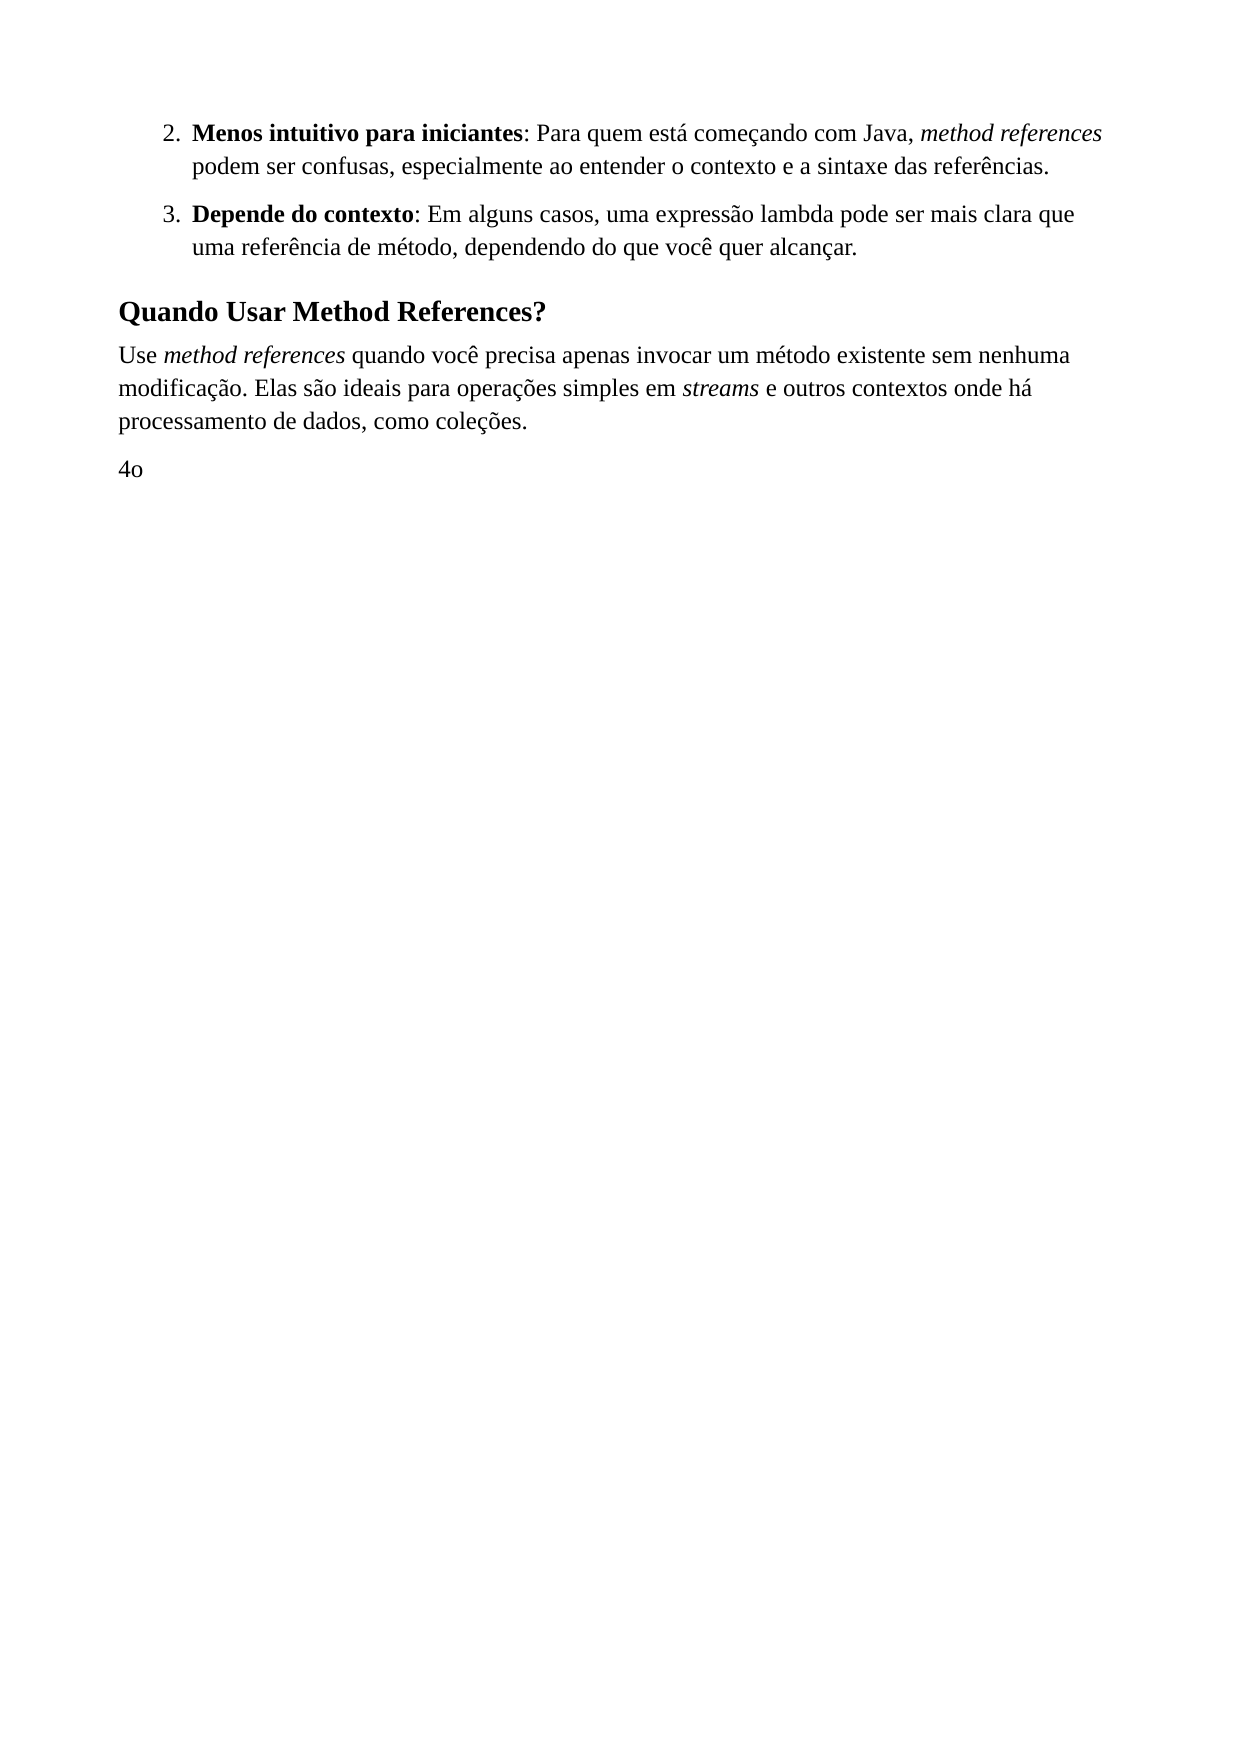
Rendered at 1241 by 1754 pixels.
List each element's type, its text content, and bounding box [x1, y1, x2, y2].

subtitle Quando Usar Method References? [118, 294, 1122, 327]
text Use method references quando você precisa apenas invocar um método existente sem nenhuma modificação. Elas são ideais para operações simples em streams e outros contextos onde há processamento de dados, como coleções. [118, 340, 1122, 435]
text 4o [118, 454, 1122, 482]
list Depende do contexto: Em alguns casos, uma expressão lambda pode ser mais clara que uma referência de método, dependendo do que você quer alcançar. [162, 199, 1122, 261]
list Menos intuitivo para iniciantes: Para quem está começando com Java, method references podem ser confusas, especialmente ao entender o contexto e a sintaxe das referências. [162, 118, 1122, 180]
